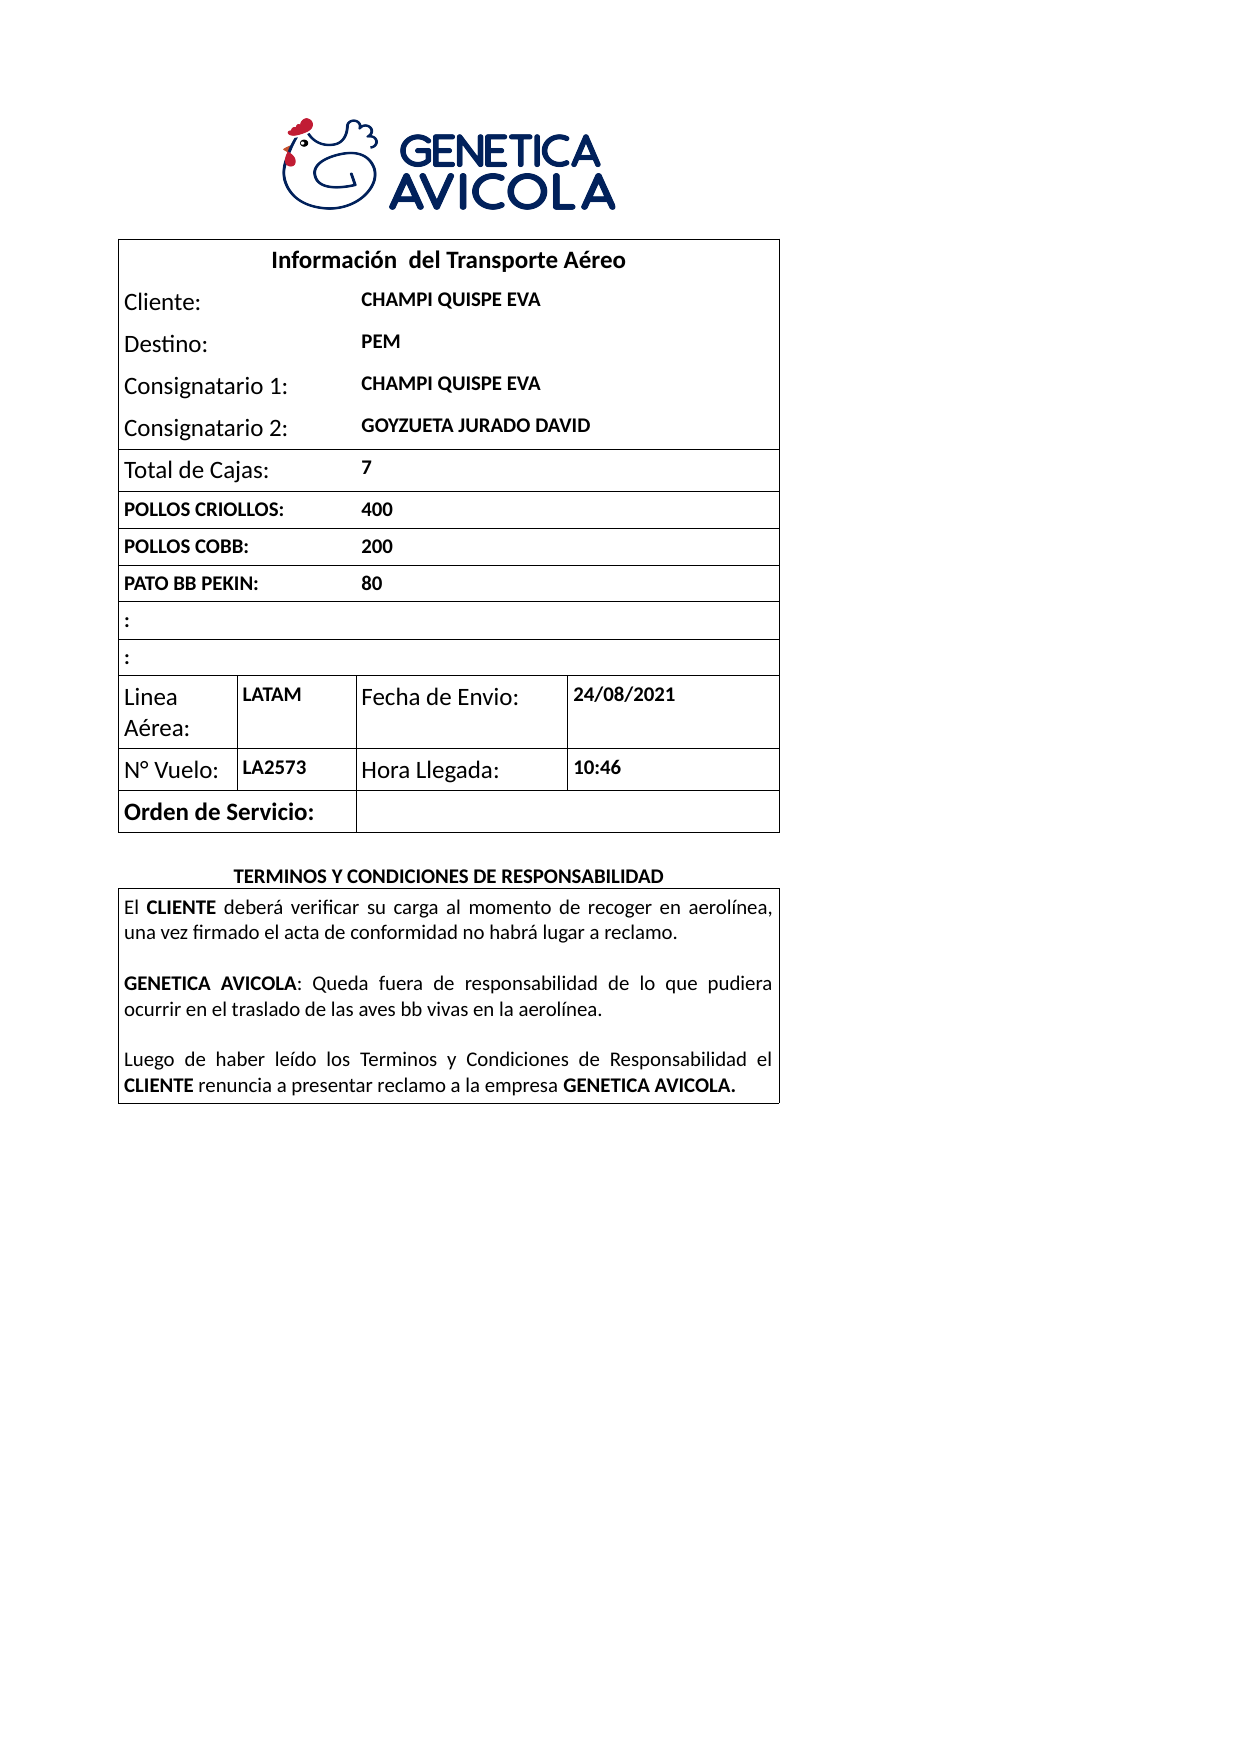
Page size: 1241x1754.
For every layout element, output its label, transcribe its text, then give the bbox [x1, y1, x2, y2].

table_cell Consignatario 1: [119, 365, 356, 406]
table_cell [356, 602, 779, 638]
table_cell N° Vuelo: [119, 749, 237, 790]
table_cell POLLOS CRIOLLOS: [119, 492, 356, 527]
table_cell CHAMPI QUISPE EVA [356, 365, 779, 406]
table_cell : [119, 602, 356, 638]
table_cell 7 [356, 450, 779, 491]
table_cell Orden de Servicio: [119, 791, 356, 832]
table_cell Destino: [119, 323, 356, 364]
table_cell LA2573 [238, 749, 356, 790]
table_cell [357, 791, 779, 832]
table_cell Linea Aérea: [119, 676, 237, 748]
table_cell [356, 640, 779, 675]
table_cell 400 [356, 492, 779, 527]
table_cell GOYZUETA JURADO DAVID [356, 406, 779, 448]
table_cell POLLOS COBB: [119, 529, 356, 564]
table_cell CHAMPI QUISPE EVA [356, 281, 779, 322]
table_cell Cliente: [119, 281, 356, 322]
picture [282, 118, 616, 210]
table_cell El CLIENTE deberá verificar su carga al momento de recoger en aerolínea, una vez firmado el acta de conformidad no habrá lugar a reclamo. GENETICA AVICOLA: Queda fuera de responsabilidad de lo que pudiera ocurrir en el traslado de las aves bb vivas en la aerolínea. Luego de haber leído los Terminos y Condiciones de Responsabilidad el CLIENTE renuncia a presentar reclamo a la empresa GENETICA AVICOLA. [119, 889, 779, 1103]
table_cell PATO BB PEKIN: [119, 566, 356, 601]
table_cell Hora Llegada: [357, 749, 567, 790]
table_cell : [119, 640, 356, 675]
table_cell Total de Cajas: [119, 450, 356, 491]
table_cell Consignatario 2: [119, 406, 356, 448]
table_cell Fecha de Envio: [357, 676, 567, 748]
table_cell 200 [356, 529, 779, 564]
table_cell TERMINOS Y CONDICIONES DE RESPONSABILIDAD [118, 833, 779, 888]
table_cell 10:46 [568, 749, 779, 790]
table_header Información del Transporte Aéreo [119, 240, 779, 281]
table_cell LATAM [238, 676, 356, 748]
table_cell PEM [356, 323, 779, 364]
table_cell 24/08/2021 [568, 676, 779, 748]
table_cell 80 [356, 566, 779, 601]
